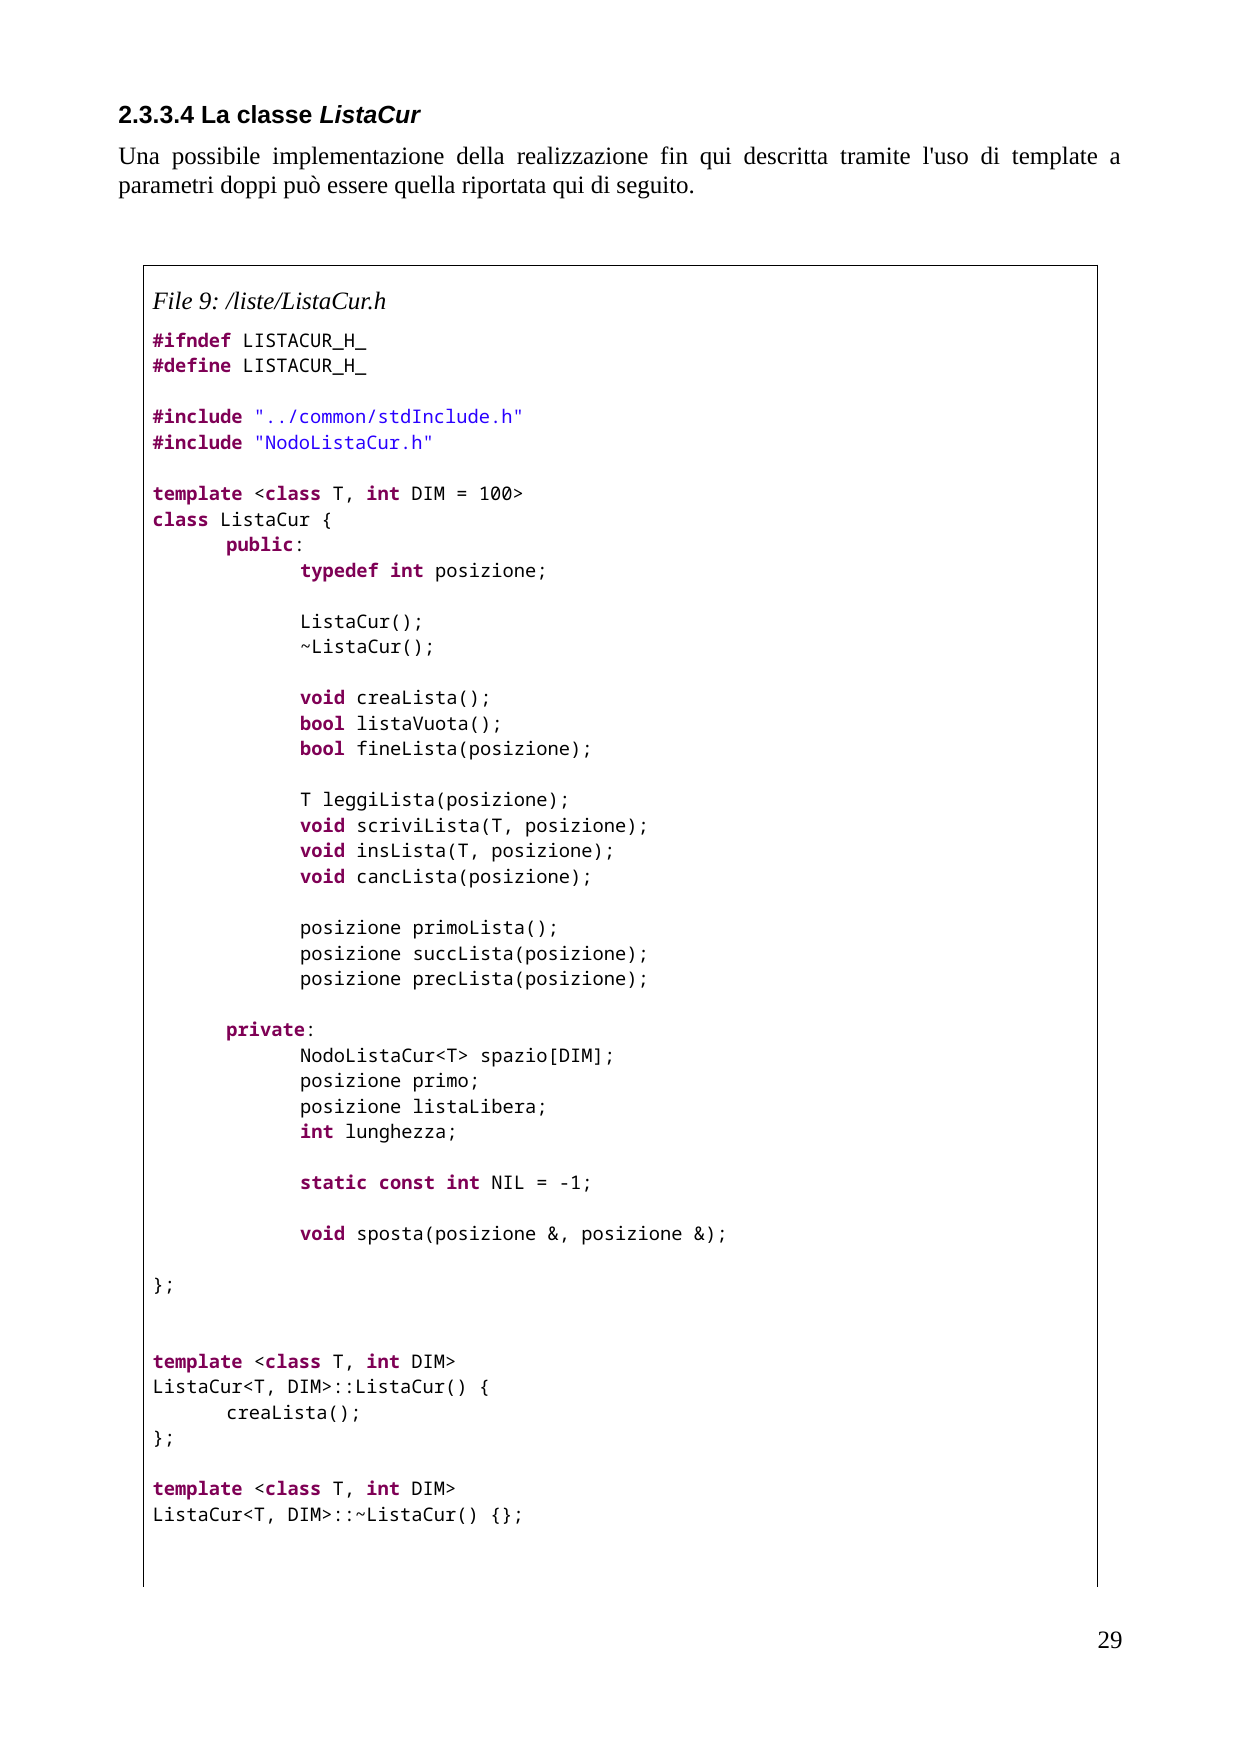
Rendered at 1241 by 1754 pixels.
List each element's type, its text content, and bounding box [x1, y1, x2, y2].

text ~ListaCur(); [152, 633, 1088, 659]
text }; [152, 1425, 1088, 1450]
text void creaLista(); [152, 684, 1088, 710]
text posizione listaLibera; [152, 1093, 1088, 1118]
text template <class T, int DIM> [152, 1348, 1088, 1374]
text private: [152, 1016, 1088, 1042]
text posizione primoLista(); [152, 914, 1088, 940]
text void cancLista(posizione); [152, 863, 1088, 889]
text creaLista(); [152, 1399, 1088, 1425]
text template <class T, int DIM> [152, 1476, 1088, 1501]
text posizione primo; [152, 1067, 1088, 1093]
subtitle 2.3.3.4 La classe ListaCur [118, 100, 1122, 129]
text bool fineLista(posizione); [152, 736, 1088, 761]
text static const int NIL = -1; [152, 1169, 1088, 1195]
text }; [152, 1272, 1088, 1297]
text bool listaVuota(); [152, 710, 1088, 736]
text posizione succLista(posizione); [152, 940, 1088, 965]
text void sposta(posizione &, posizione &); [152, 1221, 1088, 1246]
text ListaCur(); [152, 608, 1088, 633]
text void insLista(T, posizione); [152, 838, 1088, 863]
text #define LISTACUR_H_ [152, 353, 1088, 378]
text NodoListaCur<T> spazio[DIM]; [152, 1042, 1088, 1067]
text void scriviLista(T, posizione); [152, 812, 1088, 838]
text #ifndef LISTACUR_H_ [152, 327, 1088, 353]
text T leggiLista(posizione); [152, 787, 1088, 812]
text Una possibile implementazione della realizzazione fin qui descritta tramite l'uso di template a parametri doppi può essere quella riportata qui di seguito. [118, 141, 1122, 199]
text ListaCur<T, DIM>::ListaCur() { [152, 1374, 1088, 1399]
text #include "../common/stdInclude.h" [152, 404, 1088, 429]
text #include "NodoListaCur.h" [152, 429, 1088, 455]
text File 9: /liste/ListaCur.h [152, 286, 1088, 315]
text class ListaCur { [152, 506, 1088, 531]
text posizione precLista(posizione); [152, 965, 1088, 991]
text ListaCur<T, DIM>::~ListaCur() {}; [152, 1501, 1088, 1527]
text template <class T, int DIM = 100> [152, 480, 1088, 506]
text typedef int posizione; [152, 557, 1088, 582]
text int lunghezza; [152, 1118, 1088, 1144]
text public: [152, 531, 1088, 557]
